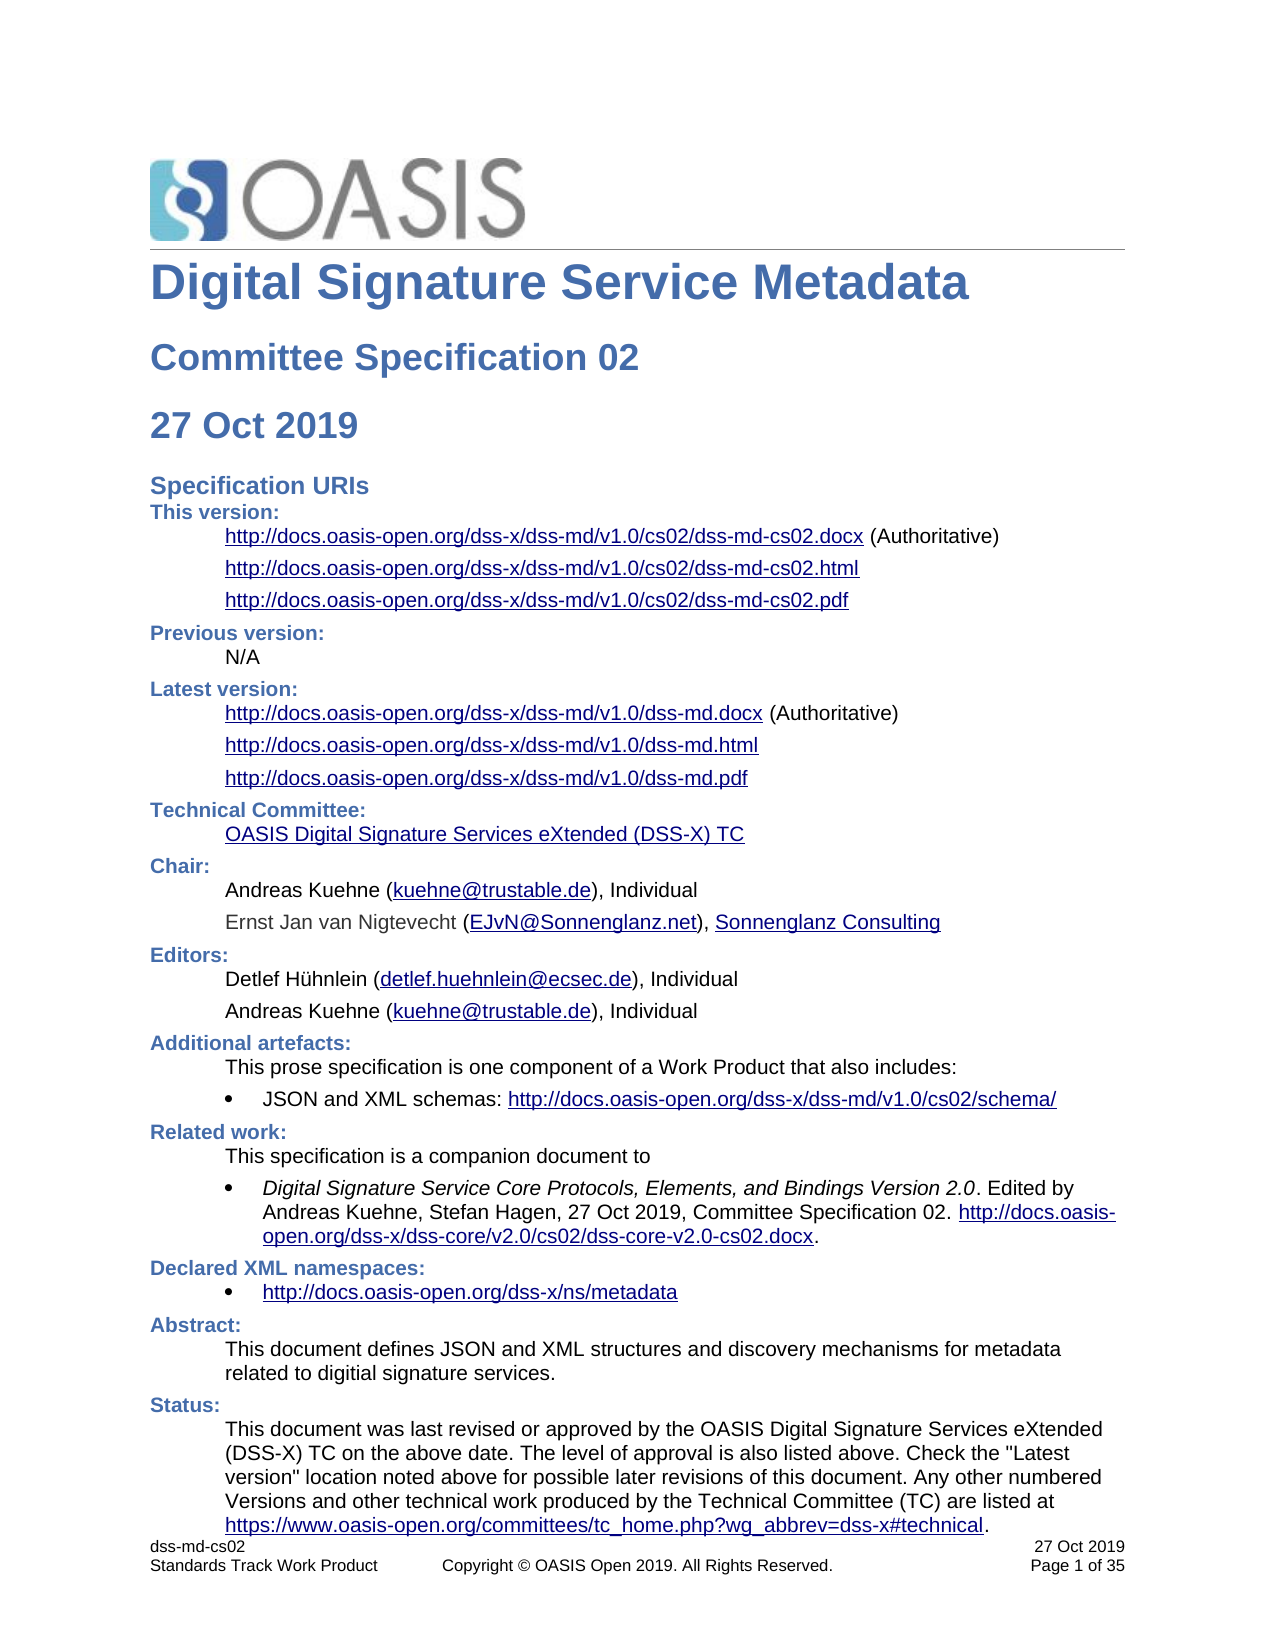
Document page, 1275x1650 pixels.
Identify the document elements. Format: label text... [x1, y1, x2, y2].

title Specification URIs [150, 471, 1125, 500]
title http://docs.oasis-open.org/dss-x/dss-md/v1.0/dss-md.pdf [225, 765, 1125, 789]
text This prose specification is one component of a Work Product that also includes: [225, 1055, 1125, 1079]
text Detlef Hühnlein (detlef.huehnlein@ecsec.de), Individual [225, 966, 1125, 990]
text Ernst Jan van Nigtevecht (EJvN@Sonnenglanz.net), Sonnenglanz Consulting [225, 910, 1125, 934]
title http://docs.oasis-open.org/dss-x/dss-md/v1.0/cs02/dss-md-cs02.docx (Authoritative) [225, 524, 1125, 548]
title Editors: [150, 942, 1125, 966]
title Status: [150, 1393, 1125, 1417]
list Digital Signature Service Core Protocols, Elements, and Bindings Version 2.0. Edited by Andreas Kuehne, Stefan Hagen, 27 Oct 2019, Committee Specification 02. http://docs.oasis-open.org/dss-x/dss-core/v2.0/cs02/dss-core-v2.0-cs02.docx. [225, 1176, 1125, 1248]
text This document defines JSON and XML structures and discovery mechanisms for metadata related to digitial signature services. [225, 1337, 1125, 1384]
title http://docs.oasis-open.org/dss-x/dss-md/v1.0/cs02/dss-md-cs02.pdf [225, 588, 1125, 612]
title http://docs.oasis-open.org/dss-x/dss-md/v1.0/cs02/dss-md-cs02.html [225, 556, 1125, 580]
title Additional artefacts: [150, 1031, 1125, 1055]
title Previous version: [150, 621, 1125, 644]
text This document was last revised or approved by the OASIS Digital Signature Services eXtended (DSS-X) TC on the above date. The level of approval is also listed above. Check the "Latest version" location noted above for possible later revisions of this document. Any other numbered Versions and other technical work produced by the Technical Committee (TC) are listed at https://www.oasis-open.org/committees/tc_home.php?wg_abbrev=dss-x#technical. [225, 1417, 1125, 1537]
text Andreas Kuehne (kuehne@trustable.de), Individual [225, 878, 1125, 902]
text Andreas Kuehne (kuehne@trustable.de), Individual [225, 999, 1125, 1023]
title Related work: [150, 1120, 1125, 1144]
title Declared XML namespaces: [150, 1256, 1125, 1280]
title http://docs.oasis-open.org/dss-x/dss-md/v1.0/dss-md.html [225, 733, 1125, 757]
text Digital Signature Service Metadata [150, 250, 1125, 310]
title Abstract: [150, 1313, 1125, 1337]
title http://docs.oasis-open.org/dss-x/dss-md/v1.0/dss-md.docx (Authoritative) [225, 701, 1125, 725]
text Committee Specification 02 [150, 332, 1125, 378]
title OASIS Digital Signature Services eXtended (DSS-X) TC [225, 822, 1125, 846]
title This specification is a companion document to [225, 1144, 1125, 1168]
title N/A [225, 644, 1125, 668]
list JSON and XML schemas: http://docs.oasis-open.org/dss-x/dss-md/v1.0/cs02/schema/ [225, 1087, 1125, 1111]
title This version: [150, 500, 1125, 524]
title Technical Committee: [150, 798, 1125, 822]
title Chair: [150, 854, 1125, 878]
text 27 Oct 2019 [150, 400, 1125, 446]
title Latest version: [150, 677, 1125, 701]
list http://docs.oasis-open.org/dss-x/ns/metadata [225, 1280, 1125, 1304]
